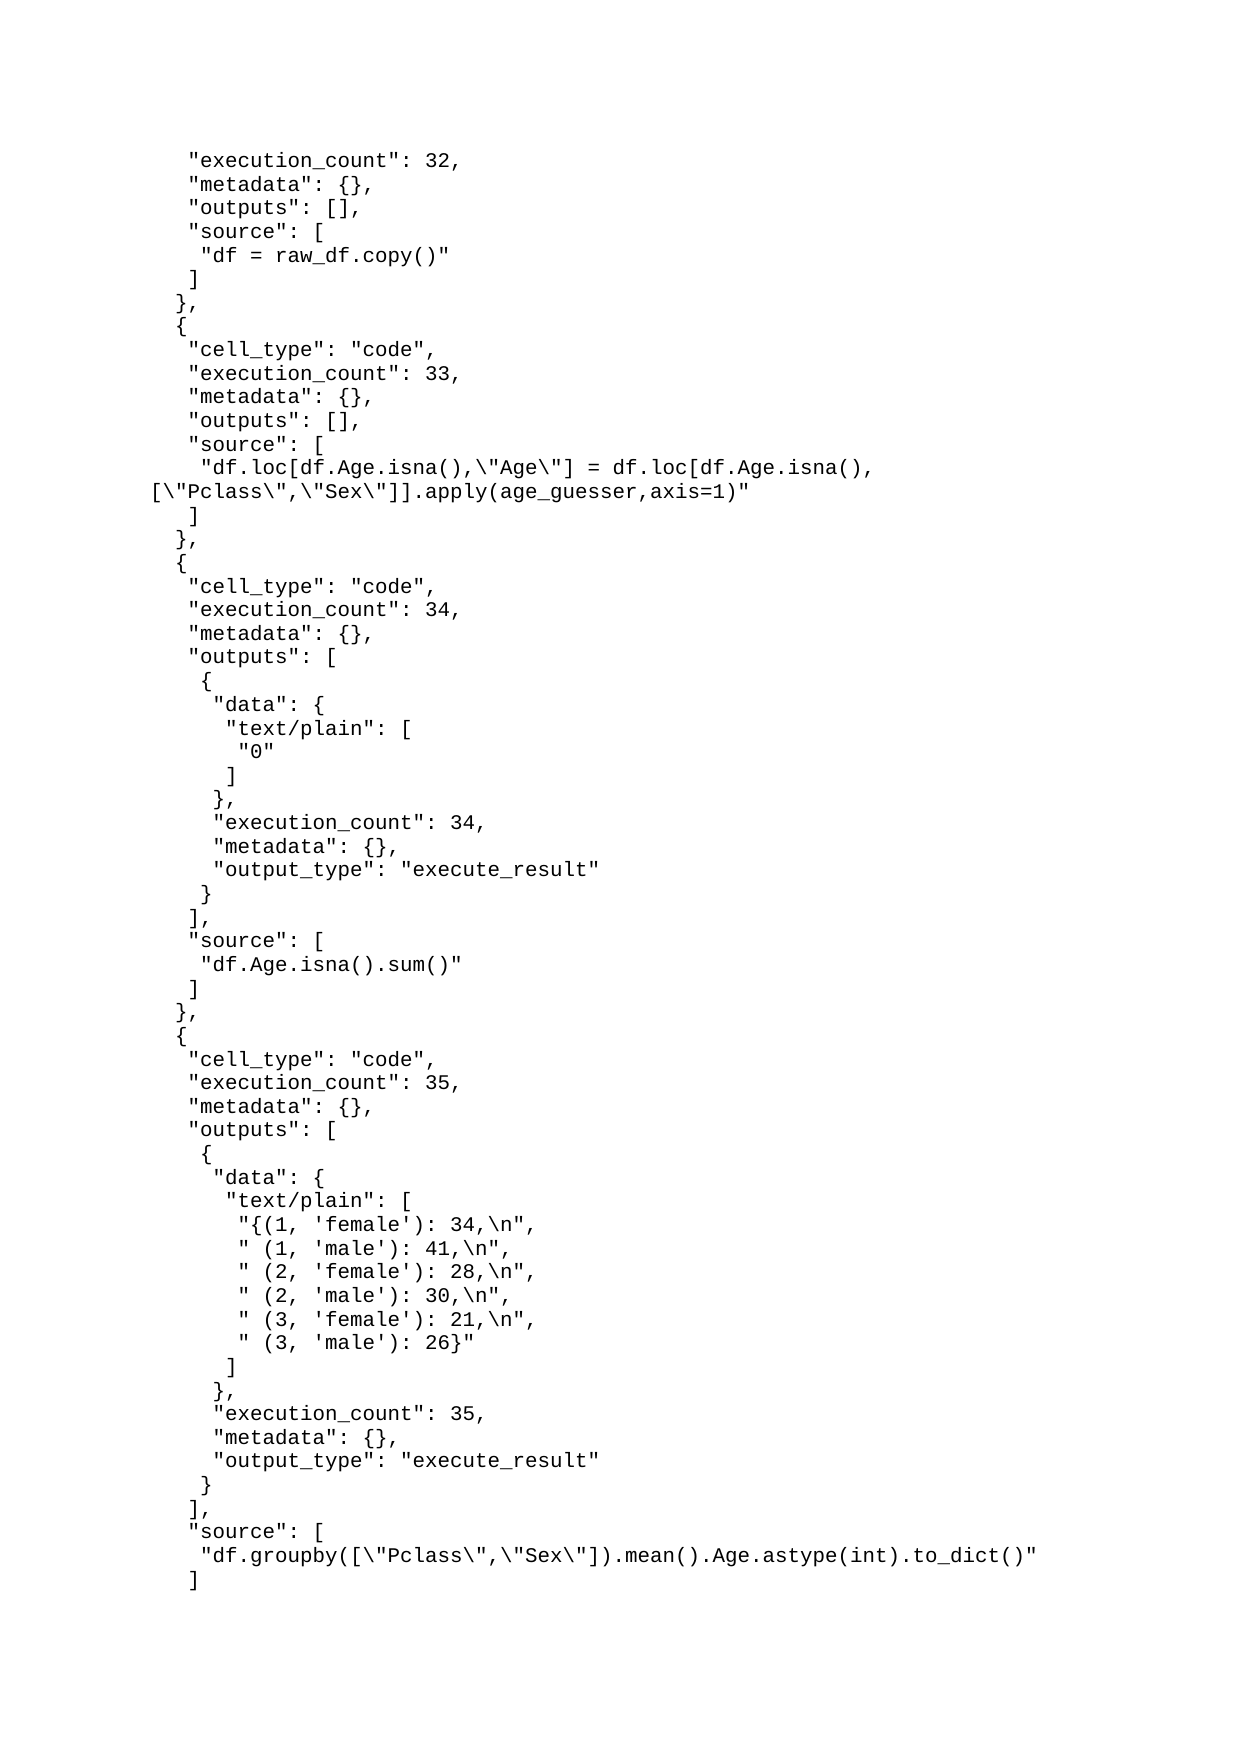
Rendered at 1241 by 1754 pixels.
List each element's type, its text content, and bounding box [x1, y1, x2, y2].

text "cell_type": "code", [150, 1048, 1090, 1072]
text ] [150, 1569, 1090, 1592]
text ], [150, 907, 1090, 930]
text ] [150, 268, 1090, 292]
text { [150, 552, 1090, 576]
text "df.loc[df.Age.isna(),\"Age\"] = df.loc[df.Age.isna(),[\"Pclass\",\"Sex\"]].apply(age_guesser,axis=1)" [150, 457, 1090, 505]
text "{(1, 'female'): 34,\n", [150, 1214, 1090, 1238]
text "execution_count": 34, [150, 599, 1090, 623]
text ] [150, 505, 1090, 528]
text "metadata": {}, [150, 1427, 1090, 1451]
text "execution_count": 33, [150, 363, 1090, 386]
text "output_type": "execute_result" [150, 859, 1090, 883]
text ] [150, 1356, 1090, 1379]
text ] [150, 765, 1090, 788]
text "text/plain": [ [150, 1190, 1090, 1214]
text " (2, 'female'): 28,\n", [150, 1261, 1090, 1285]
text "execution_count": 35, [150, 1403, 1090, 1427]
text "metadata": {}, [150, 386, 1090, 410]
text { [150, 1025, 1090, 1048]
text ], [150, 1498, 1090, 1521]
text "metadata": {}, [150, 623, 1090, 647]
text "df.groupby([\"Pclass\",\"Sex\"]).mean().Age.astype(int).to_dict()" [150, 1545, 1090, 1569]
text "source": [ [150, 930, 1090, 954]
text "source": [ [150, 221, 1090, 244]
text " (2, 'male'): 30,\n", [150, 1285, 1090, 1309]
text "data": { [150, 694, 1090, 717]
text " (1, 'male'): 41,\n", [150, 1238, 1090, 1261]
text } [150, 883, 1090, 907]
text }, [150, 528, 1090, 552]
text " (3, 'male'): 26}" [150, 1332, 1090, 1356]
text { [150, 670, 1090, 694]
text " (3, 'female'): 21,\n", [150, 1309, 1090, 1332]
text "df = raw_df.copy()" [150, 244, 1090, 268]
text "outputs": [ [150, 1119, 1090, 1143]
text "cell_type": "code", [150, 576, 1090, 599]
text }, [150, 788, 1090, 812]
text "cell_type": "code", [150, 339, 1090, 363]
text ] [150, 978, 1090, 1001]
text "metadata": {}, [150, 1096, 1090, 1119]
text "metadata": {}, [150, 174, 1090, 197]
text "execution_count": 35, [150, 1072, 1090, 1096]
text } [150, 1474, 1090, 1498]
text "0" [150, 741, 1090, 765]
text "execution_count": 32, [150, 150, 1090, 174]
text }, [150, 292, 1090, 316]
text "execution_count": 34, [150, 812, 1090, 836]
text "output_type": "execute_result" [150, 1451, 1090, 1474]
text "outputs": [], [150, 197, 1090, 221]
text "source": [ [150, 434, 1090, 457]
text "text/plain": [ [150, 717, 1090, 741]
text { [150, 1143, 1090, 1167]
text "source": [ [150, 1521, 1090, 1545]
text { [150, 316, 1090, 339]
text "df.Age.isna().sum()" [150, 954, 1090, 978]
text "data": { [150, 1167, 1090, 1190]
text "outputs": [ [150, 647, 1090, 670]
text "outputs": [], [150, 410, 1090, 434]
text "metadata": {}, [150, 836, 1090, 859]
text }, [150, 1001, 1090, 1025]
text }, [150, 1379, 1090, 1403]
